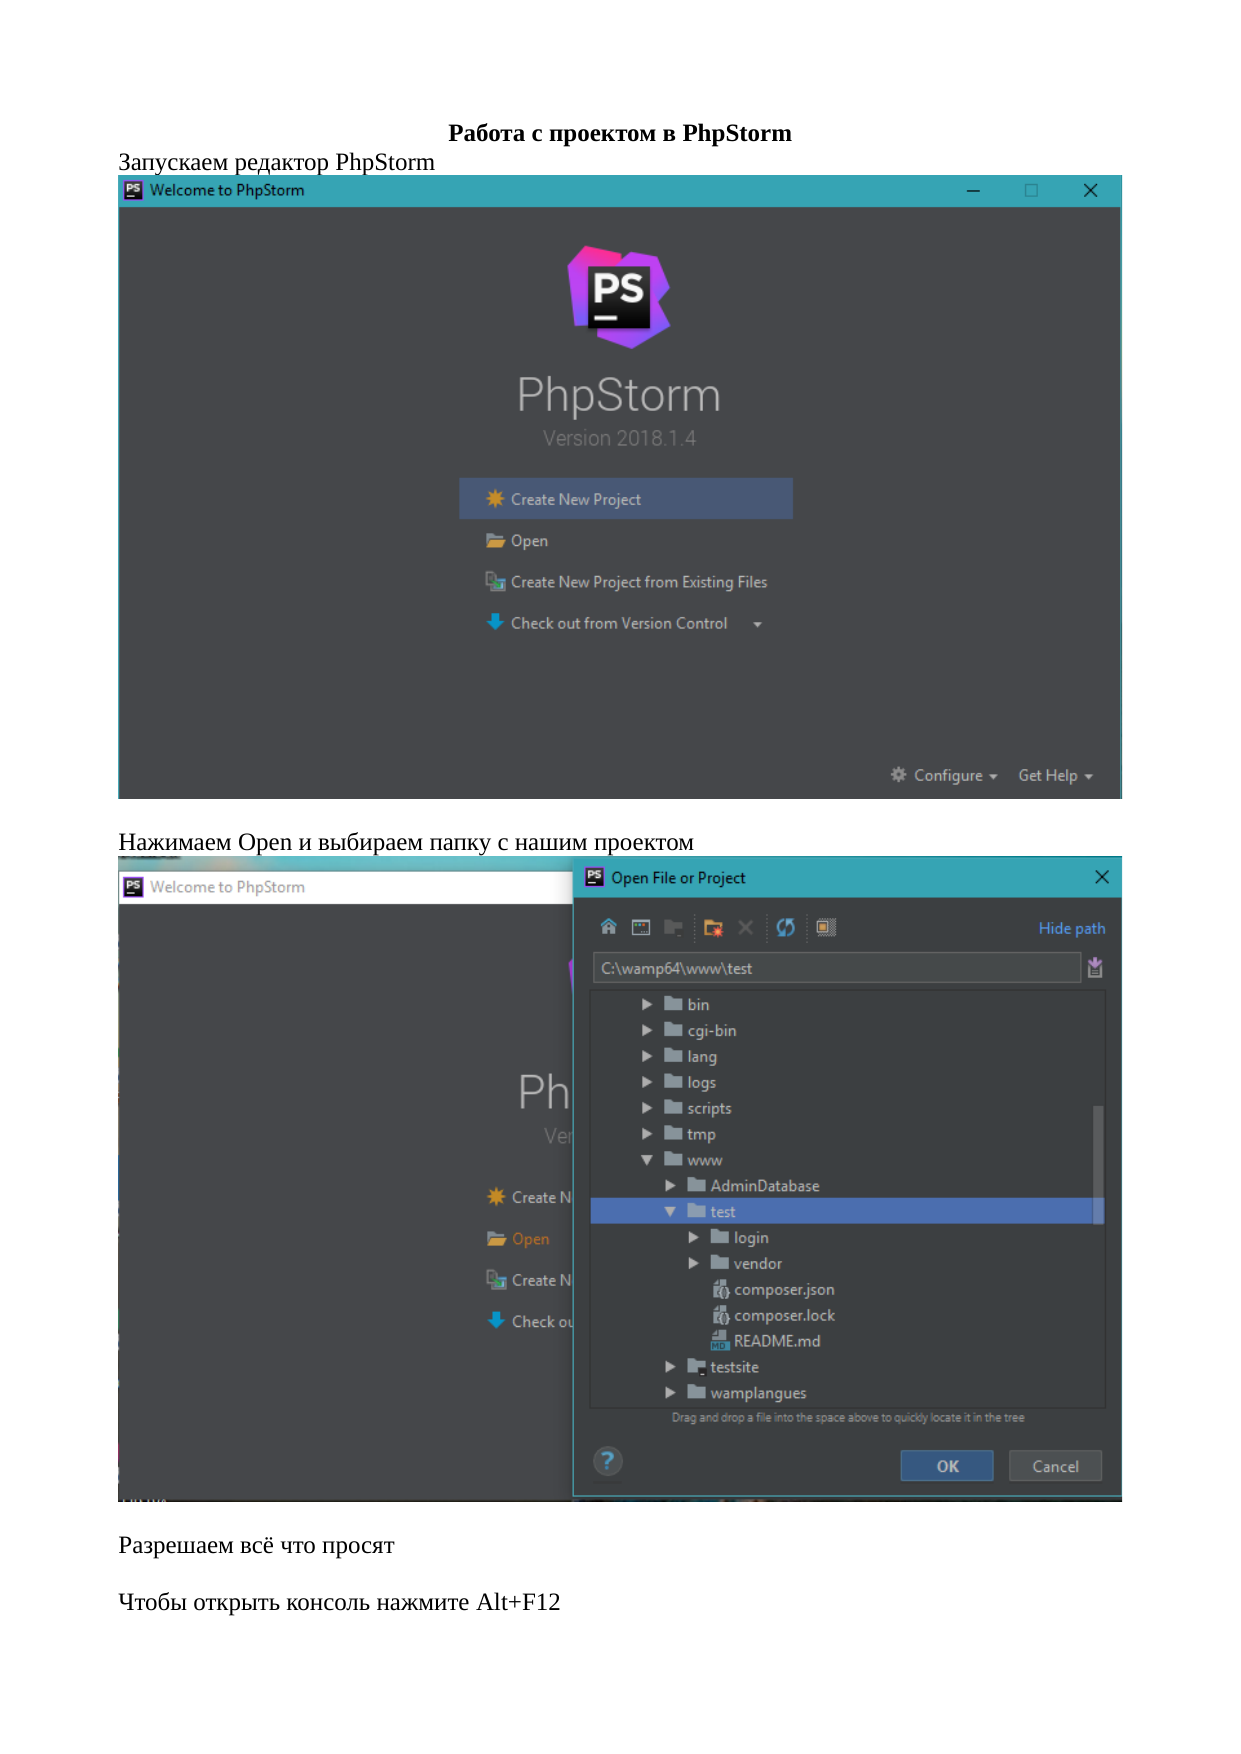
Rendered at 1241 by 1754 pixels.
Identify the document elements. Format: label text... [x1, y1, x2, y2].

text Чтобы открыть консоль нажмите Alt+F12 [118, 1587, 1122, 1616]
picture [118, 175, 1123, 799]
text Работа с проектом в PhpStorm [118, 118, 1122, 147]
text Разрешаем всё что просят [118, 1530, 1122, 1559]
text Нажимаем Open и выбираем папку с нашим проектом [118, 827, 1122, 856]
text Запускаем редактор PhpStorm [118, 147, 1122, 175]
picture [118, 856, 1123, 1502]
